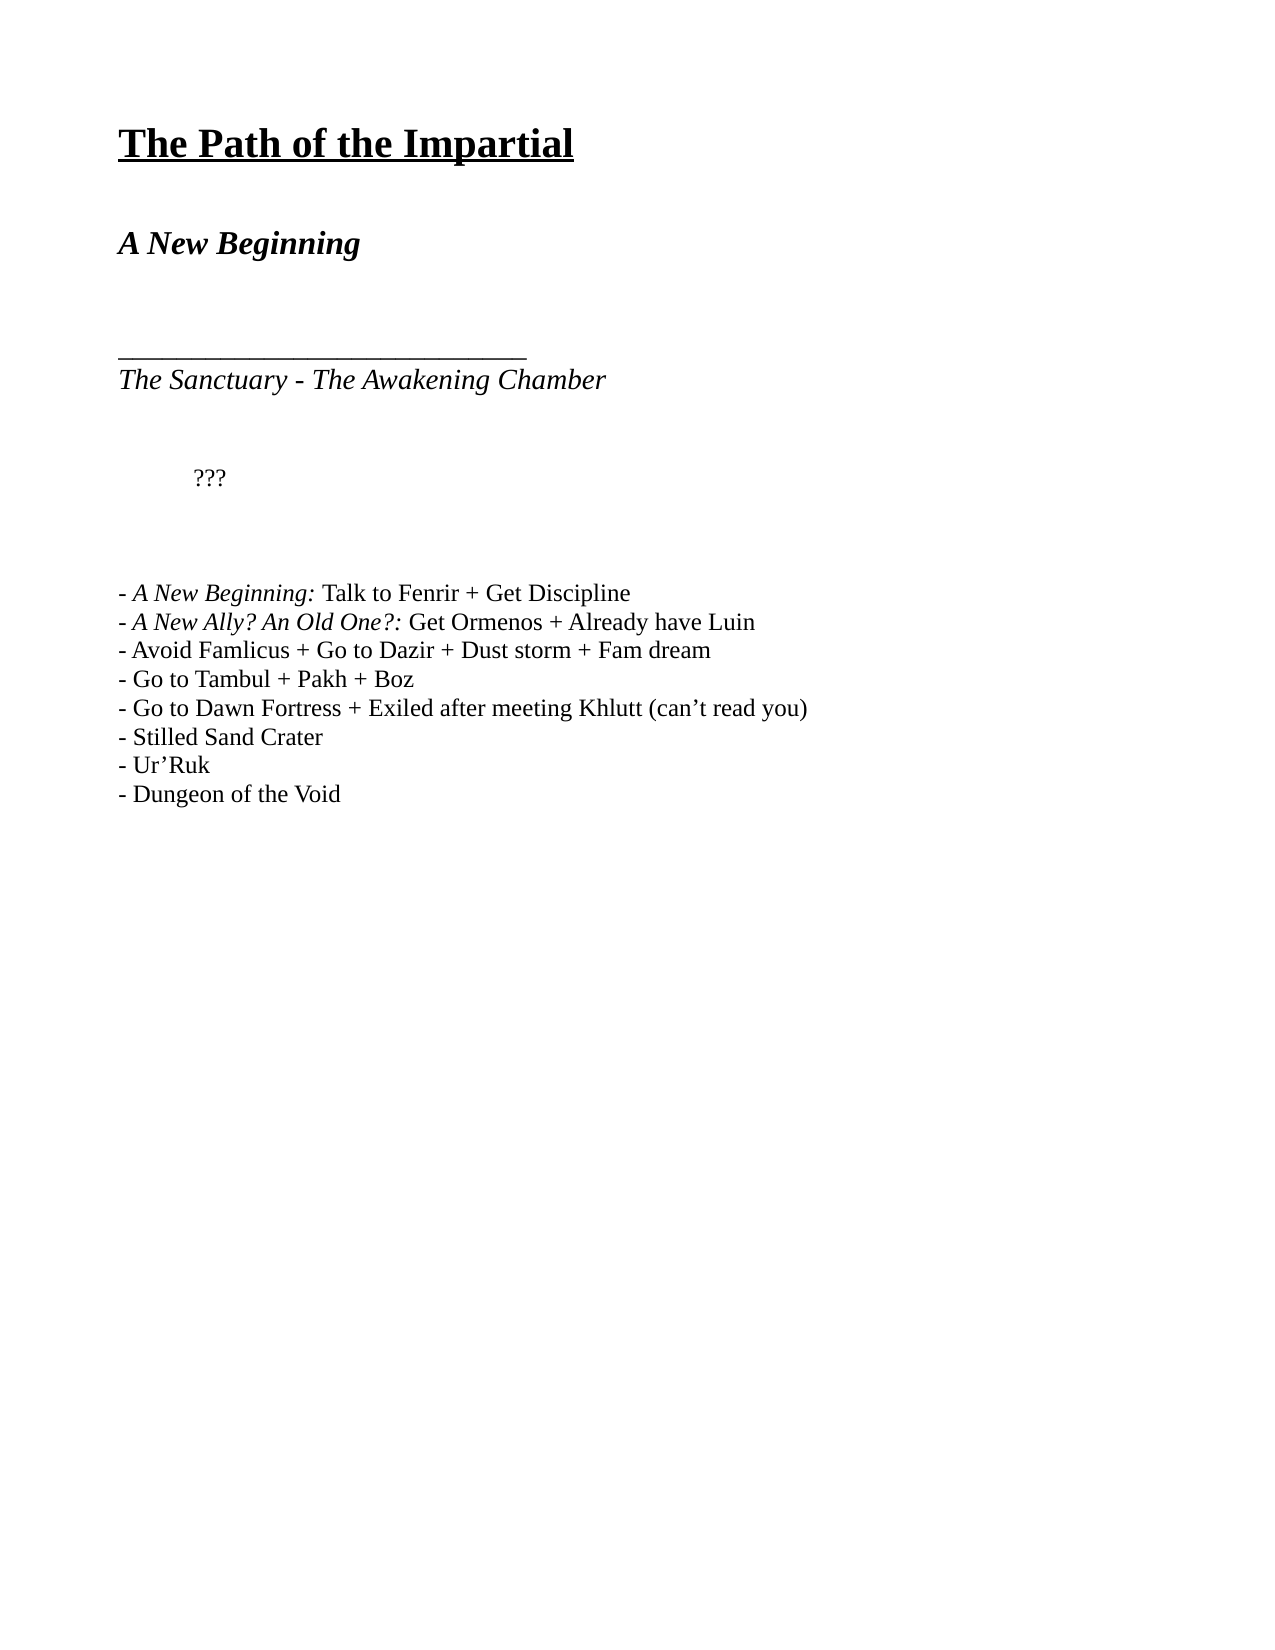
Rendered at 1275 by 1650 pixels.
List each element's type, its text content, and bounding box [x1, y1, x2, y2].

text The Path of the Impartial [118, 118, 1157, 166]
text - Go to Dawn Fortress + Exiled after meeting Khlutt (can’t read you) [118, 693, 1157, 722]
text - A New Beginning: Talk to Fenrir + Get Discipline [118, 578, 1157, 607]
text - Dungeon of the Void [118, 779, 1157, 808]
text ??? [118, 463, 1157, 492]
text - Stilled Sand Crater [118, 722, 1157, 751]
text - A New Ally? An Old One?: Get Ormenos + Already have Luin [118, 607, 1157, 636]
text - Avoid Famlicus + Go to Dazir + Dust storm + Fam dream [118, 636, 1157, 664]
text ____________________________ [118, 329, 1157, 362]
text The Sanctuary - The Awakening Chamber [118, 362, 1157, 396]
text A New Beginning [118, 223, 1157, 262]
text - Ur’Ruk [118, 751, 1157, 779]
text - Go to Tambul + Pakh + Boz [118, 664, 1157, 693]
